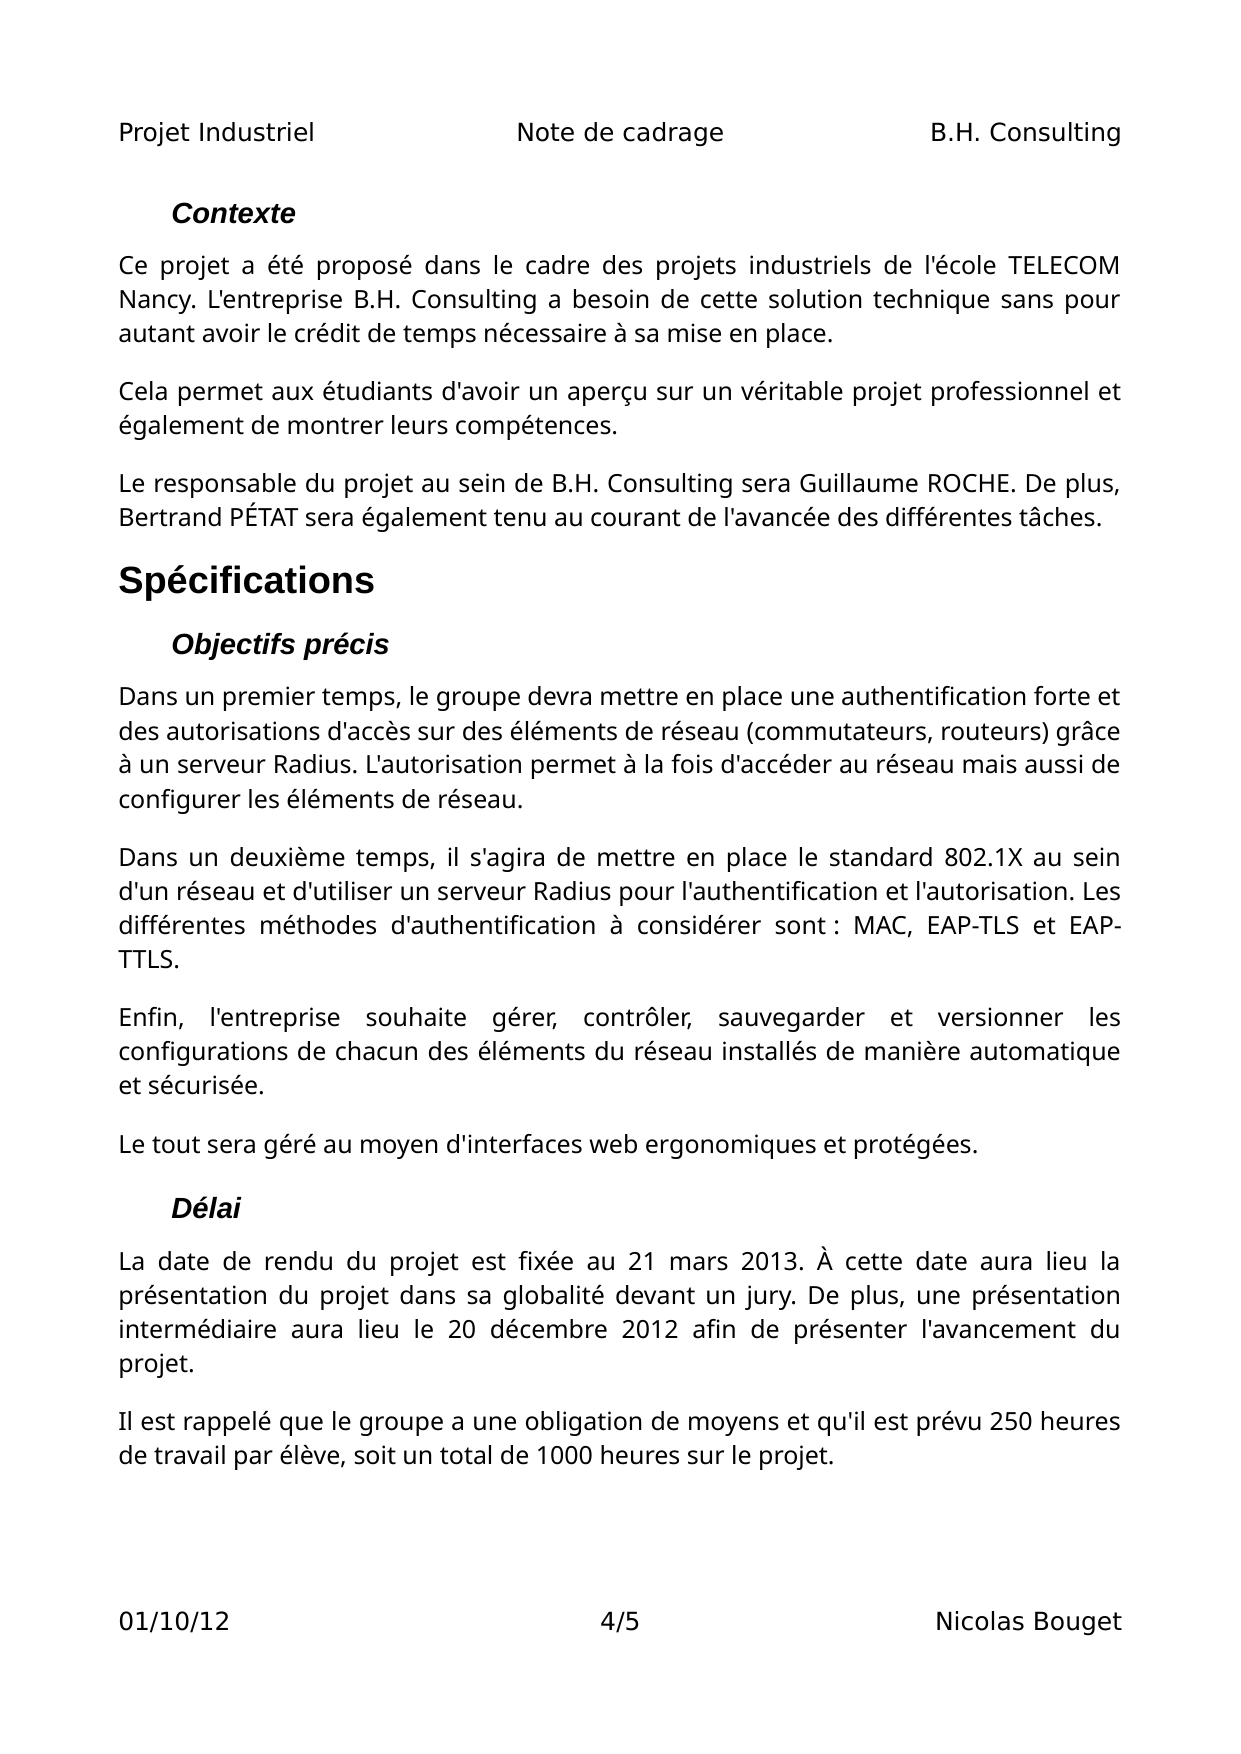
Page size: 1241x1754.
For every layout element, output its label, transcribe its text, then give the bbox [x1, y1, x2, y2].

subtitle Délai [163, 1192, 1122, 1225]
text La date de rendu du projet est fixée au 21 mars 2013. À cette date aura lieu la présentation du projet dans sa globalité devant un jury. De plus, une présentation intermédiaire aura lieu le 20 décembre 2012 afin de présenter l'avancement du projet. [118, 1243, 1122, 1379]
text Il est rappelé que le groupe a une obligation de moyens et qu'il est prévu 250 heures de travail par élève, soit un total de 1000 heures sur le projet. [118, 1404, 1122, 1472]
text Cela permet aux étudiants d'avoir un aperçu sur un véritable projet professionnel et également de montrer leurs compétences. [118, 374, 1122, 442]
subtitle Contexte [163, 196, 1122, 229]
subtitle Objectifs précis [163, 627, 1122, 661]
subtitle Spécifications [118, 558, 1122, 602]
text Dans un premier temps, le groupe devra mettre en place une authentification forte et des autorisations d'accès sur des éléments de réseau (commutateurs, routeurs) grâce à un serveur Radius. L'autorisation permet à la fois d'accéder au réseau mais aussi de configurer les éléments de réseau. [118, 679, 1122, 815]
text Dans un deuxième temps, il s'agira de mettre en place le standard 802.1X au sein d'un réseau et d'utiliser un serveur Radius pour l'authentification et l'autorisation. Les différentes méthodes d'authentification à considérer sont : MAC, EAP-TLS et EAP-TTLS. [118, 839, 1122, 976]
text Ce projet a été proposé dans le cadre des projets industriels de l'école TELECOM Nancy. L'entreprise B.H. Consulting a besoin de cette solution technique sans pour autant avoir le crédit de temps nécessaire à sa mise en place. [118, 247, 1122, 349]
text Le tout sera géré au moyen d'interfaces web ergonomiques et protégées. [118, 1126, 1122, 1160]
text Le responsable du projet au sein de B.H. Consulting sera Guillaume ROCHE. De plus, Bertrand PÉTAT sera également tenu au courant de l'avancée des différentes tâches. [118, 466, 1122, 534]
text Enfin, l'entreprise souhaite gérer, contrôler, sauvegarder et versionner les configurations de chacun des éléments du réseau installés de manière automatique et sécurisée. [118, 1000, 1122, 1102]
